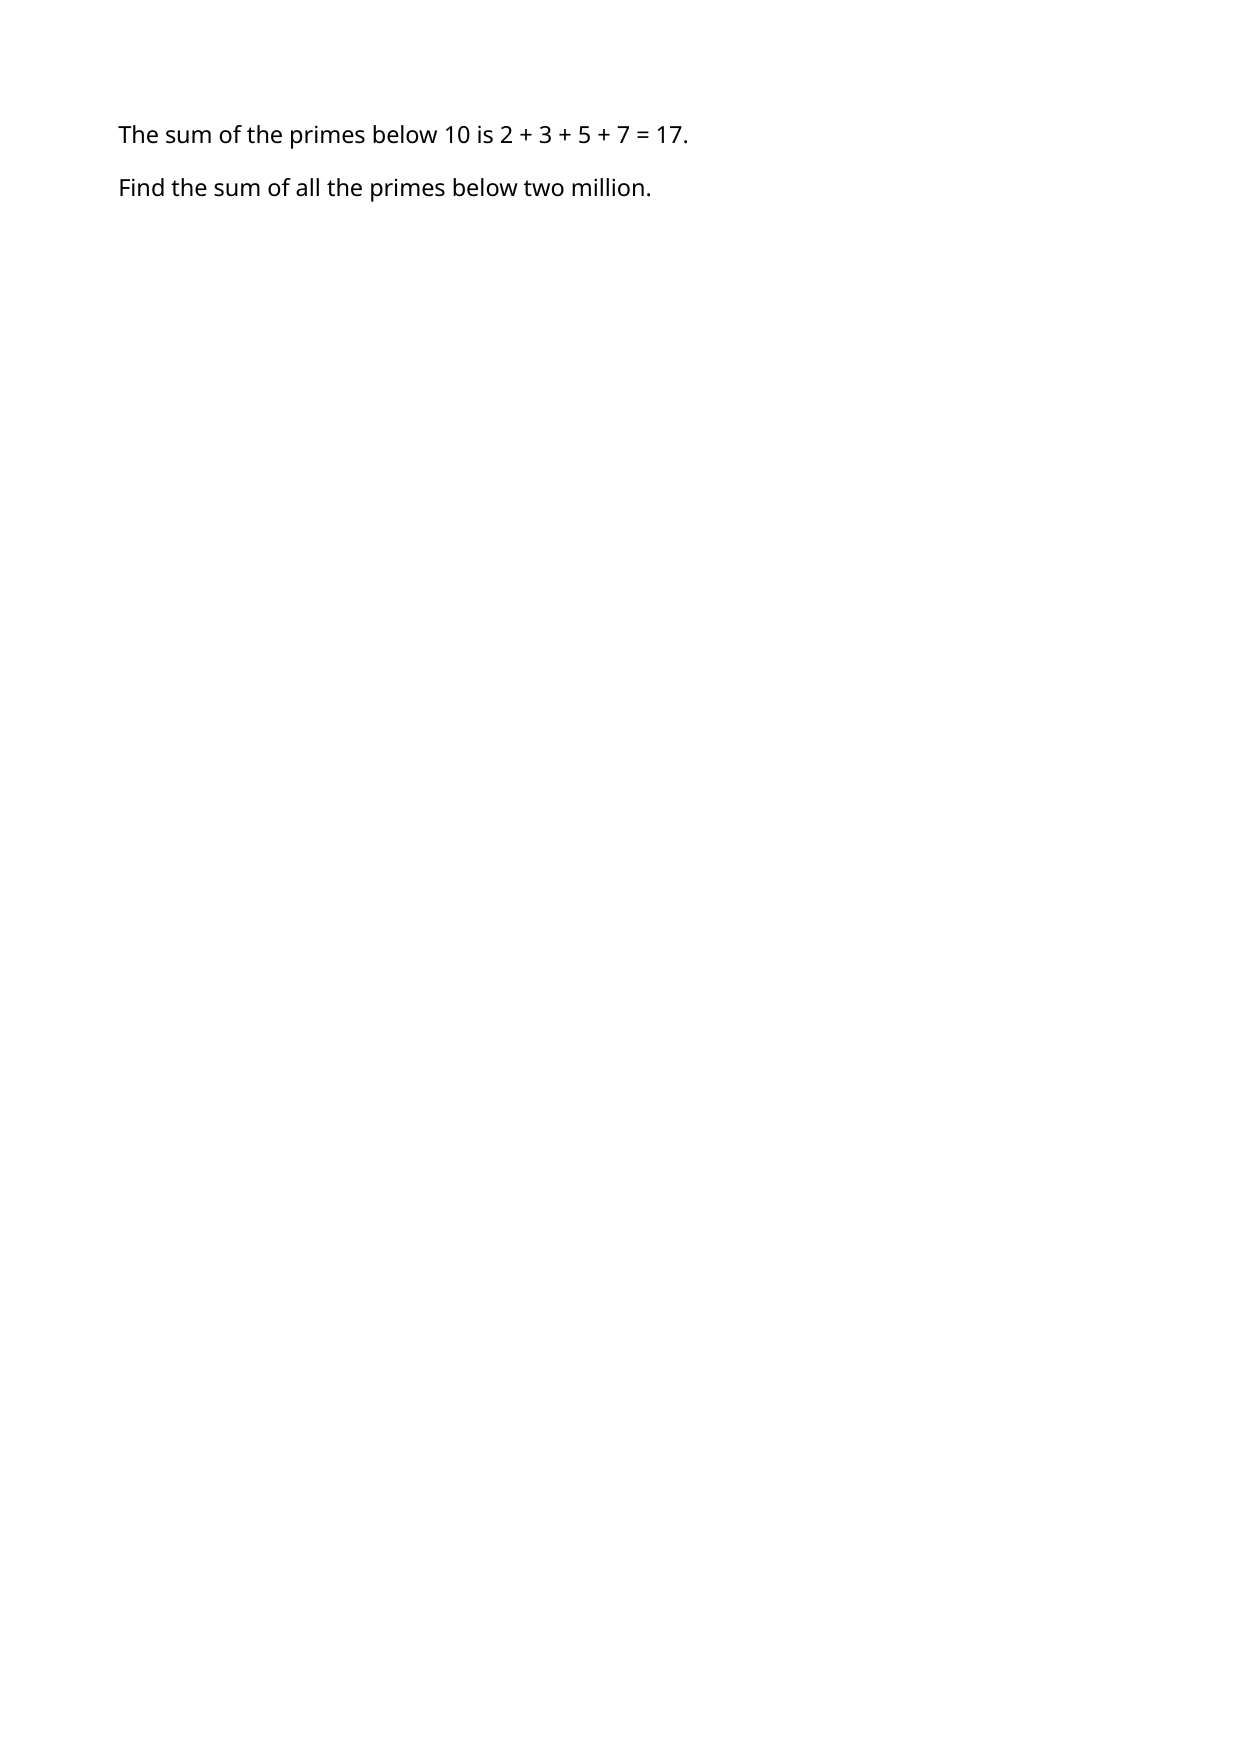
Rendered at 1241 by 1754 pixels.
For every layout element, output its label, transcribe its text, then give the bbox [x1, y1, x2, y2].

text Find the sum of all the primes below two million. [118, 171, 1122, 203]
text The sum of the primes below 10 is 2 + 3 + 5 + 7 = 17. [118, 118, 1122, 150]
